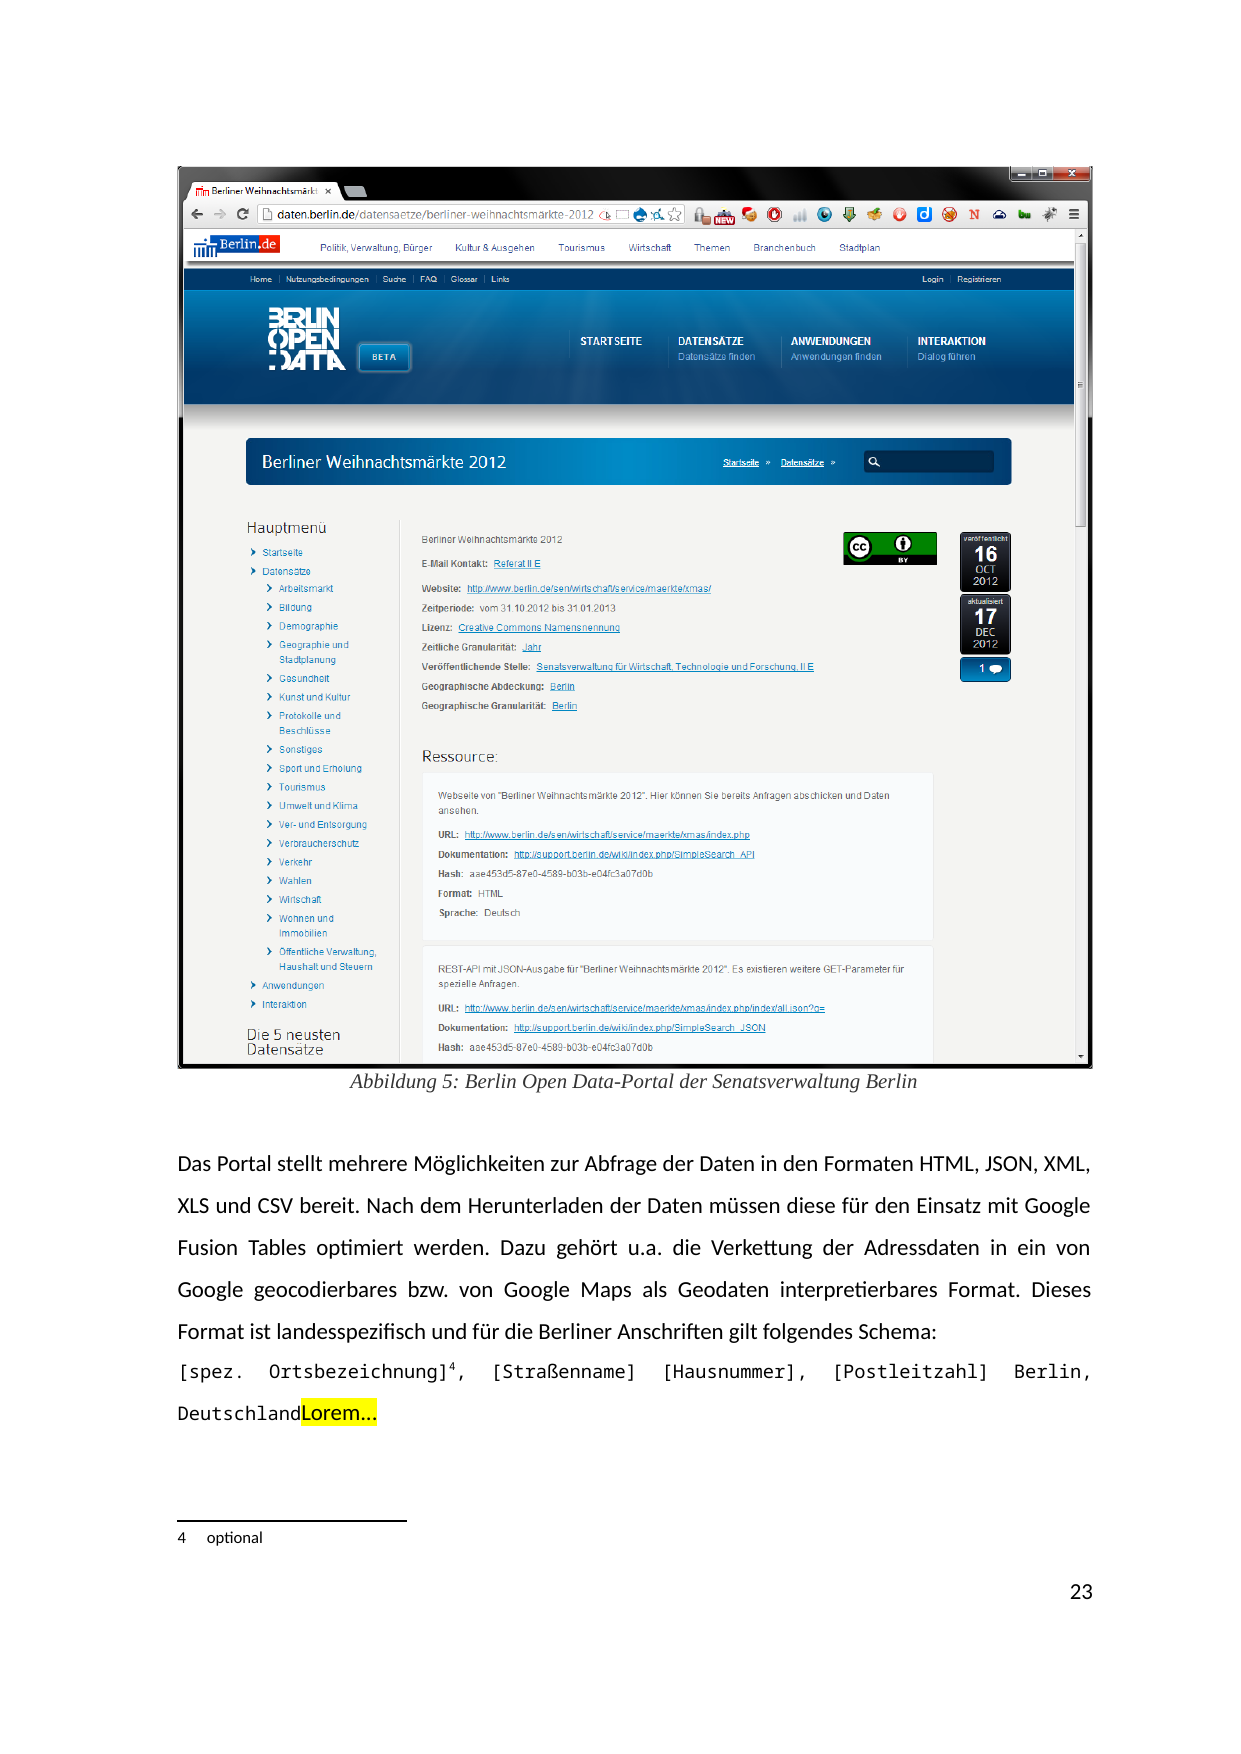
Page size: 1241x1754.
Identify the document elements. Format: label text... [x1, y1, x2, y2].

text [spez. Ortsbezeichnung], [Straßenname] [Hausnummer], [Postleitzahl] Berlin, DeutschlandLorem... [177, 1359, 1093, 1426]
picture [177, 166, 1093, 1069]
text Abbildung 5: Berlin Open Data-Portal der Senatsverwaltung Berlin [177, 1069, 1093, 1093]
text optional [177, 1527, 1093, 1547]
text Das Portal stellt mehrere Möglichkeiten zur Abfrage der Daten in den Formaten HTML, JSON, XML, XLS und CSV bereit. Nach dem Herunterladen der Daten müssen diese für den Einsatz mit Google Fusion Tables optimiert werden. Dazu gehört u.a. die Verkettung der Adressdaten in ein von Google geocodierbares bzw. von Google Maps als Geodaten interpretierbares Format. Dieses Format ist landesspezifisch und für die Berliner Anschriften gilt folgendes Schema: [177, 1149, 1093, 1345]
